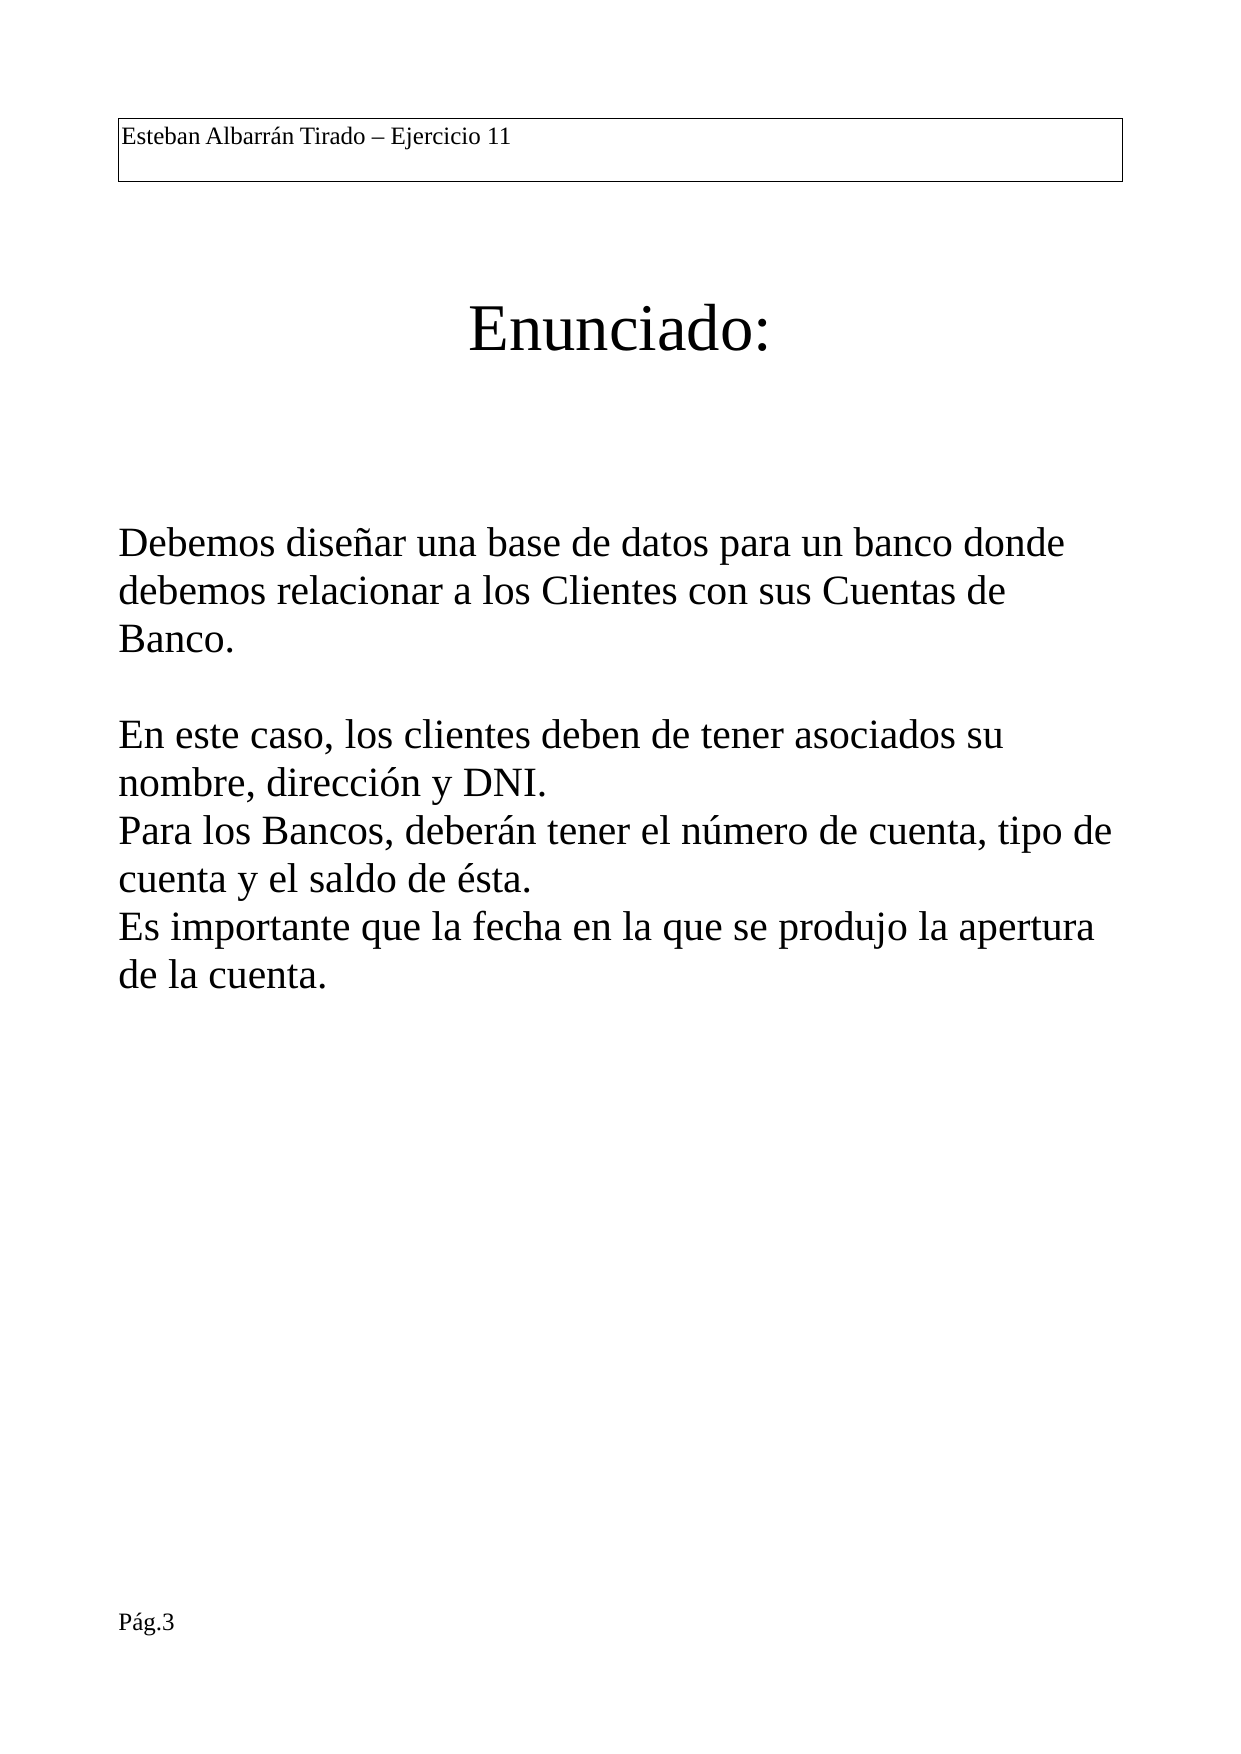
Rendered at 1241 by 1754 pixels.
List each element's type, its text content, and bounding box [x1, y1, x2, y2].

text Enunciado: [118, 288, 1122, 364]
text Es importante que la fecha en la que se produjo la apertura de la cuenta. [118, 901, 1122, 997]
text Para los Bancos, deberán tener el número de cuenta, tipo de cuenta y el saldo de ésta. [118, 805, 1122, 901]
text En este caso, los clientes deben de tener asociados su nombre, dirección y DNI. [118, 709, 1122, 805]
text Debemos diseñar una base de datos para un banco donde debemos relacionar a los Clientes con sus Cuentas de Banco. [118, 518, 1122, 662]
